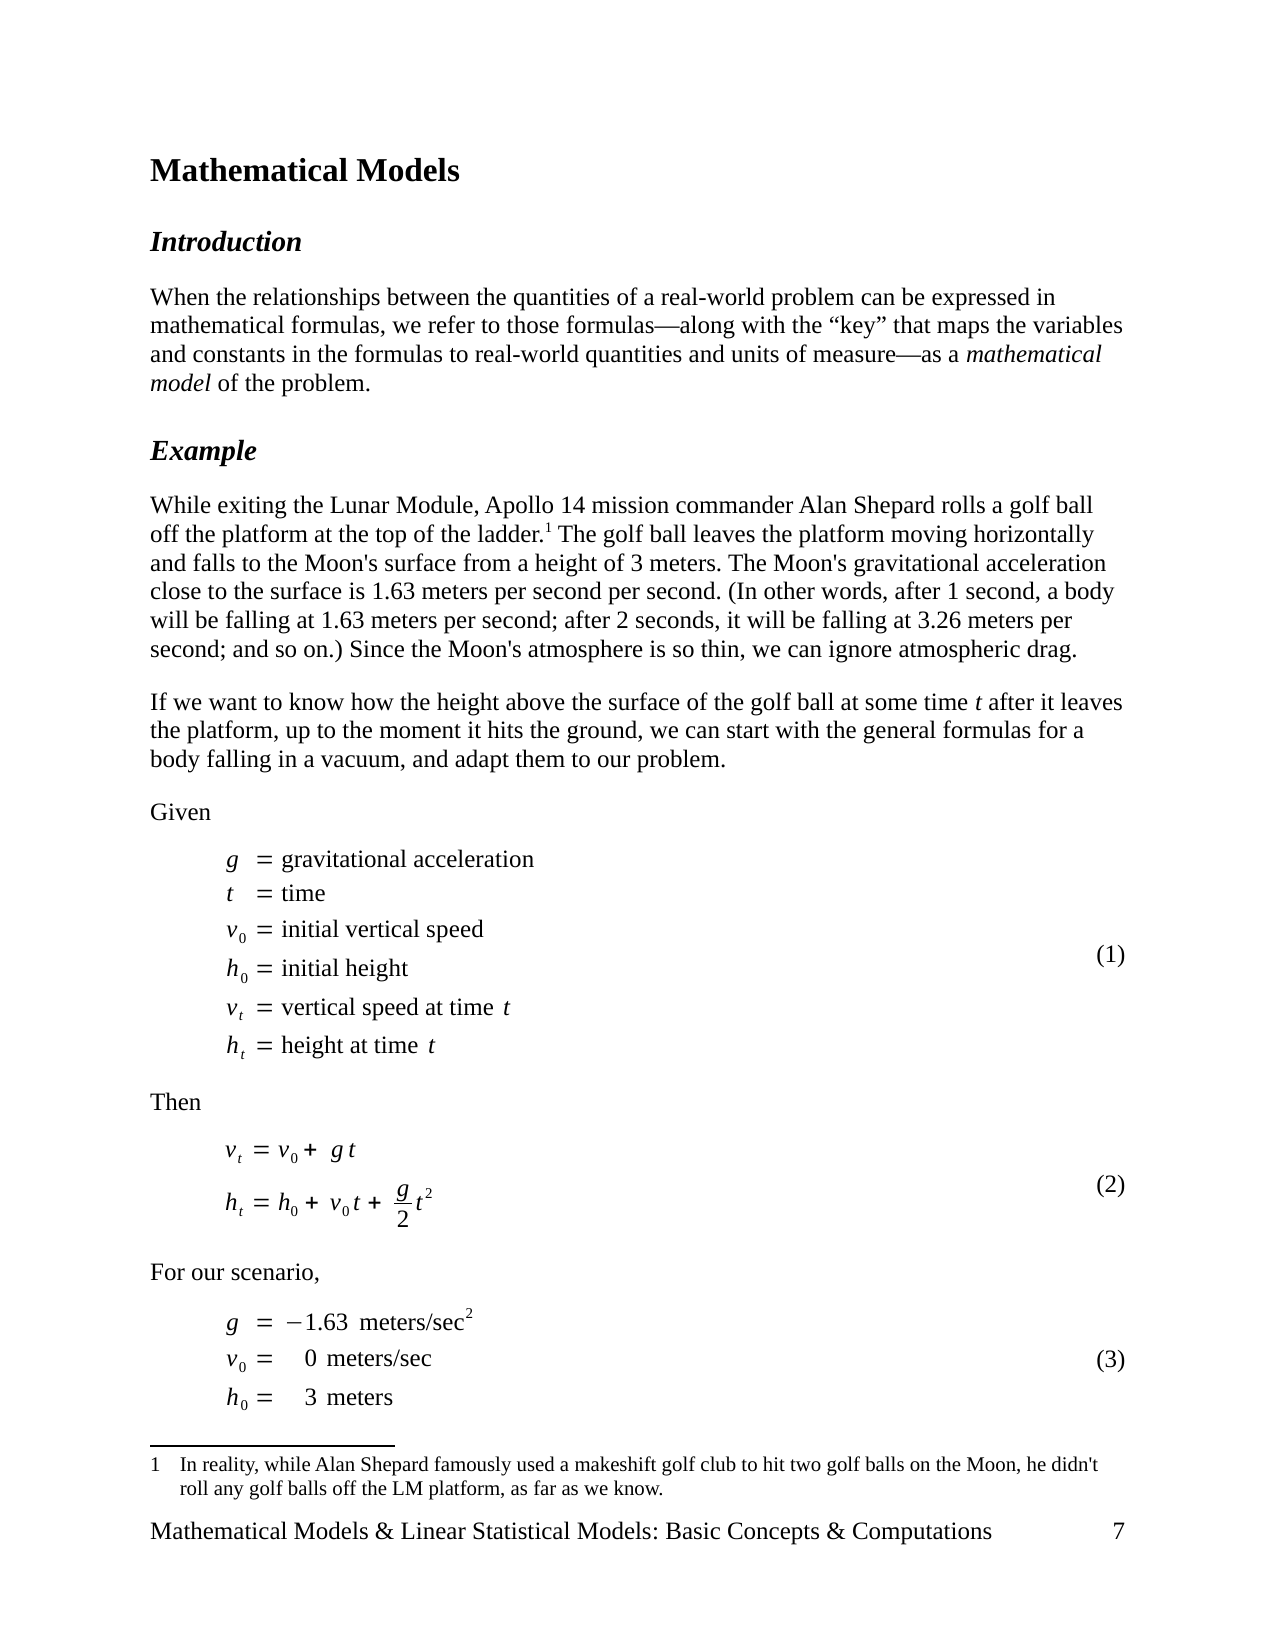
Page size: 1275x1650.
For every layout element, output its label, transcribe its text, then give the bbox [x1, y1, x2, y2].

text When the relationships between the quantities of a real-world problem can be expressed in mathematical formulas, we refer to those formulas—along with the “key” that maps the variables and constants in the formulas to real-world quantities and units of measure—as a mathematical model of the problem. [150, 282, 1125, 397]
text Given [150, 797, 1125, 826]
subtitle Introduction [150, 224, 1125, 258]
text If we want to know how the height above the surface of the golf ball at some time t after it leaves the platform, up to the moment it hits the ground, we can start with the general formulas for a body falling in a vacuum, and adapt them to our problem. [150, 687, 1125, 773]
table_header [150, 1128, 1017, 1257]
text For our scenario, [150, 1257, 1125, 1286]
table_header (1) [1017, 838, 1125, 1087]
text In reality, while Alan Shepard famously used a makeshift golf club to hit two golf balls on the Moon, he didn't roll any golf balls off the LM platform, as far as we know. [150, 1452, 1125, 1500]
subtitle Example [150, 433, 1125, 466]
subtitle Mathematical Models [150, 150, 1125, 188]
text While exiting the Lunar Module, Apollo 14 mission commander Alan Shepard rolls a golf ball off the platform at the top of the ladder. The golf ball leaves the platform moving horizontally and falls to the Moon's surface from a height of 3 meters. The Moon's gravitational acceleration close to the surface is 1.63 meters per second per second. (In other words, after 1 second, a body will be falling at 1.63 meters per second; after 2 seconds, it will be falling at 3.26 meters per second; and so on.) Since the Moon's atmosphere is so thin, we can ignore atmospheric drag. [150, 490, 1125, 663]
table_header (2) [1017, 1128, 1125, 1257]
table_header (3) [1017, 1298, 1125, 1438]
table_header [150, 838, 1017, 1087]
table_header [150, 1298, 1017, 1438]
text Then [150, 1087, 1125, 1116]
